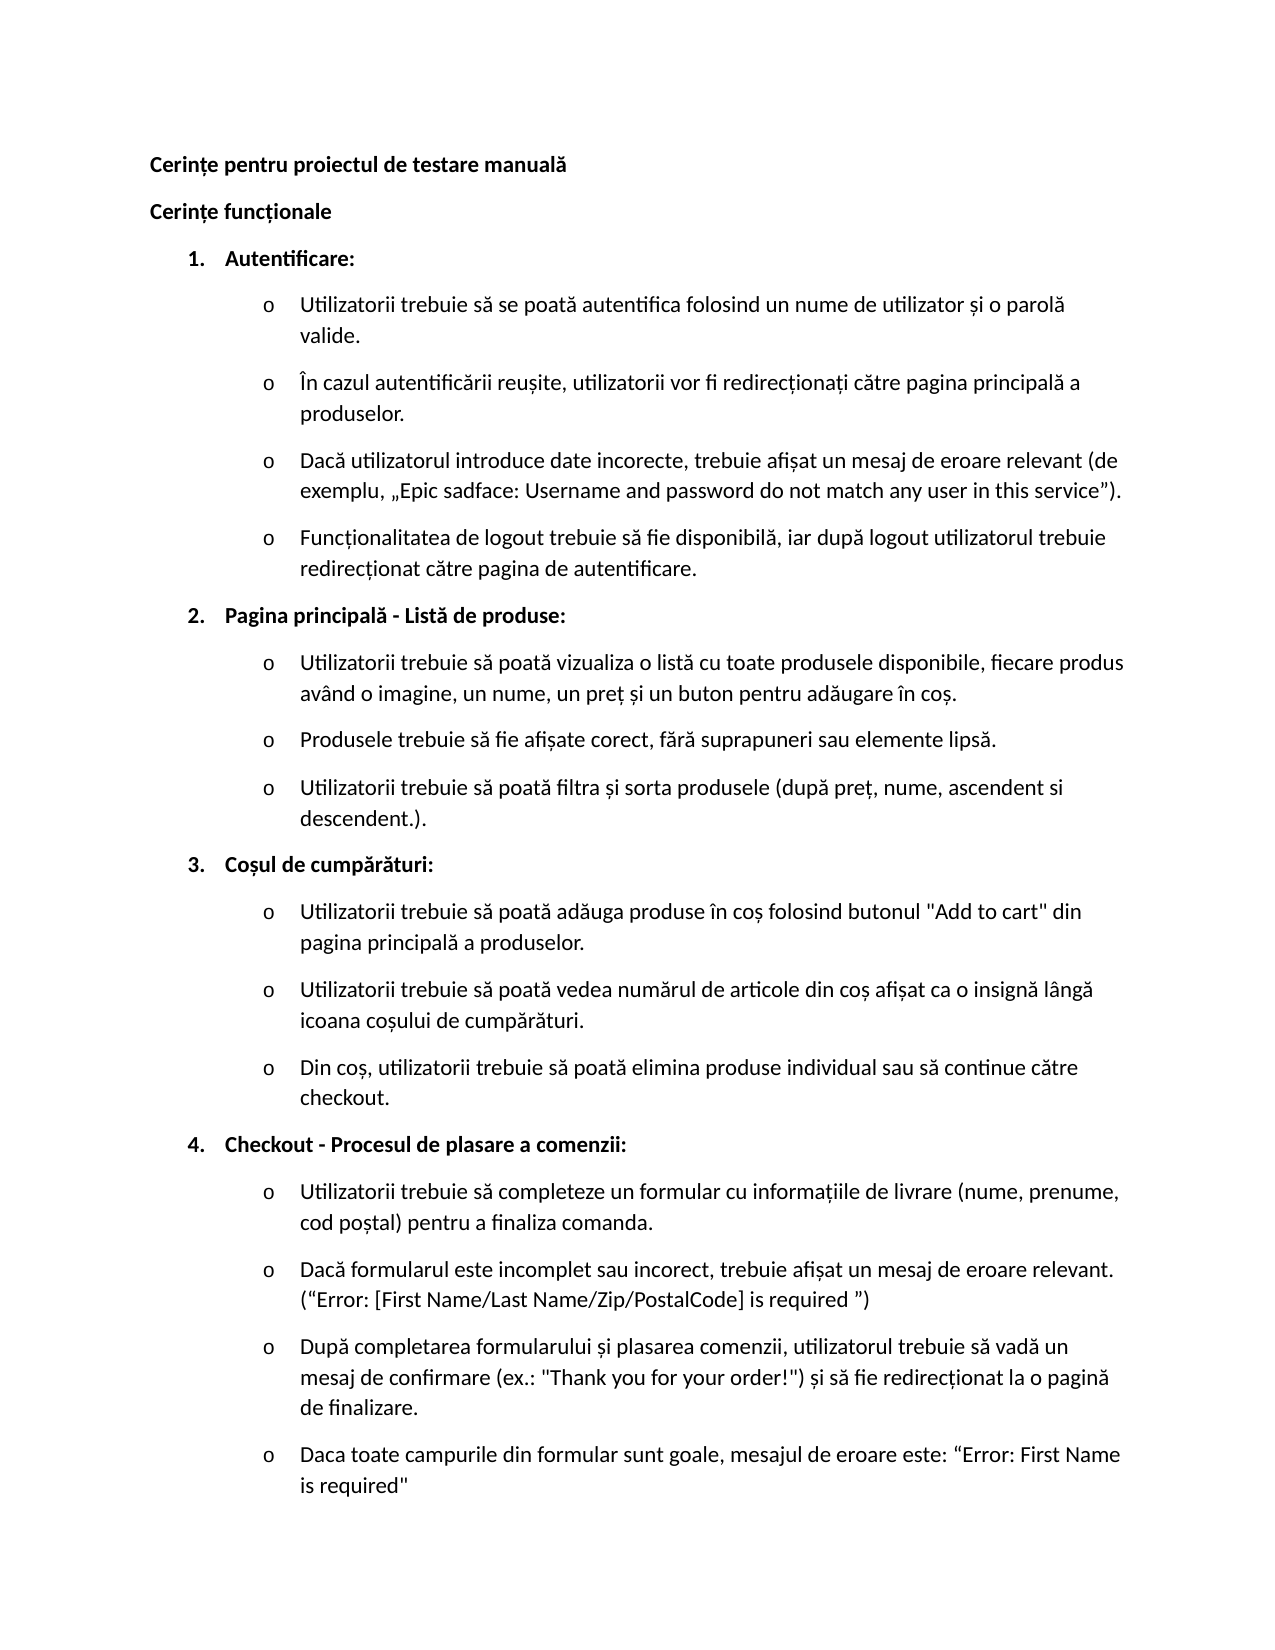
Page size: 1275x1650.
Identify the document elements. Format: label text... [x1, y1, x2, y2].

list Pagina principală - Listă de produse: [187, 601, 1125, 629]
list Utilizatorii trebuie să poată filtra și sorta produsele (după preț, nume, ascendent si descendent.). [262, 773, 1125, 832]
list Dacă formularul este incomplet sau incorect, trebuie afișat un mesaj de eroare relevant.(“Error: [First Name/Last Name/Zip/PostalCode] is required ”) [262, 1255, 1125, 1313]
list Utilizatorii trebuie să poată vedea numărul de articole din coș afișat ca o insignă lângă icoana coșului de cumpărături. [262, 975, 1125, 1034]
list Utilizatorii trebuie să completeze un formular cu informațiile de livrare (nume, prenume, cod poștal) pentru a finaliza comanda. [262, 1177, 1125, 1236]
list În cazul autentificării reușite, utilizatorii vor fi redirecționați către pagina principală a produselor. [262, 368, 1125, 427]
list Dacă utilizatorul introduce date incorecte, trebuie afișat un mesaj de eroare relevant (de exemplu, „Epic sadface: Username and password do not match any user in this service”). [262, 446, 1125, 504]
list Utilizatorii trebuie să poată vizualiza o listă cu toate produsele disponibile, fiecare produs având o imagine, un nume, un preț și un buton pentru adăugare în coș. [262, 648, 1125, 707]
text Cerințe pentru proiectul de testare manuală [150, 150, 1125, 178]
list Funcționalitatea de logout trebuie să fie disponibilă, iar după logout utilizatorul trebuie redirecționat către pagina de autentificare. [262, 523, 1125, 582]
list Utilizatorii trebuie să poată adăuga produse în coș folosind butonul "Add to cart" din pagina principală a produselor. [262, 897, 1125, 956]
list Utilizatorii trebuie să se poată autentifica folosind un nume de utilizator și o parolă valide. [262, 291, 1125, 349]
list Checkout - Procesul de plasare a comenzii: [187, 1130, 1125, 1158]
list Daca toate campurile din formular sunt goale, mesajul de eroare este: “Error: First Name is required" [262, 1440, 1125, 1499]
list Din coș, utilizatorii trebuie să poată elimina produse individual sau să continue către checkout. [262, 1053, 1125, 1111]
text Cerințe funcționale [150, 197, 1125, 225]
list Coșul de cumpărături: [187, 851, 1125, 878]
list După completarea formularului și plasarea comenzii, utilizatorul trebuie să vadă un mesaj de confirmare (ex.: "Thank you for your order!") și să fie redirecționat la o pagină de finalizare. [262, 1332, 1125, 1421]
list Produsele trebuie să fie afișate corect, fără suprapuneri sau elemente lipsă. [262, 726, 1125, 754]
list Autentificare: [187, 244, 1125, 272]
